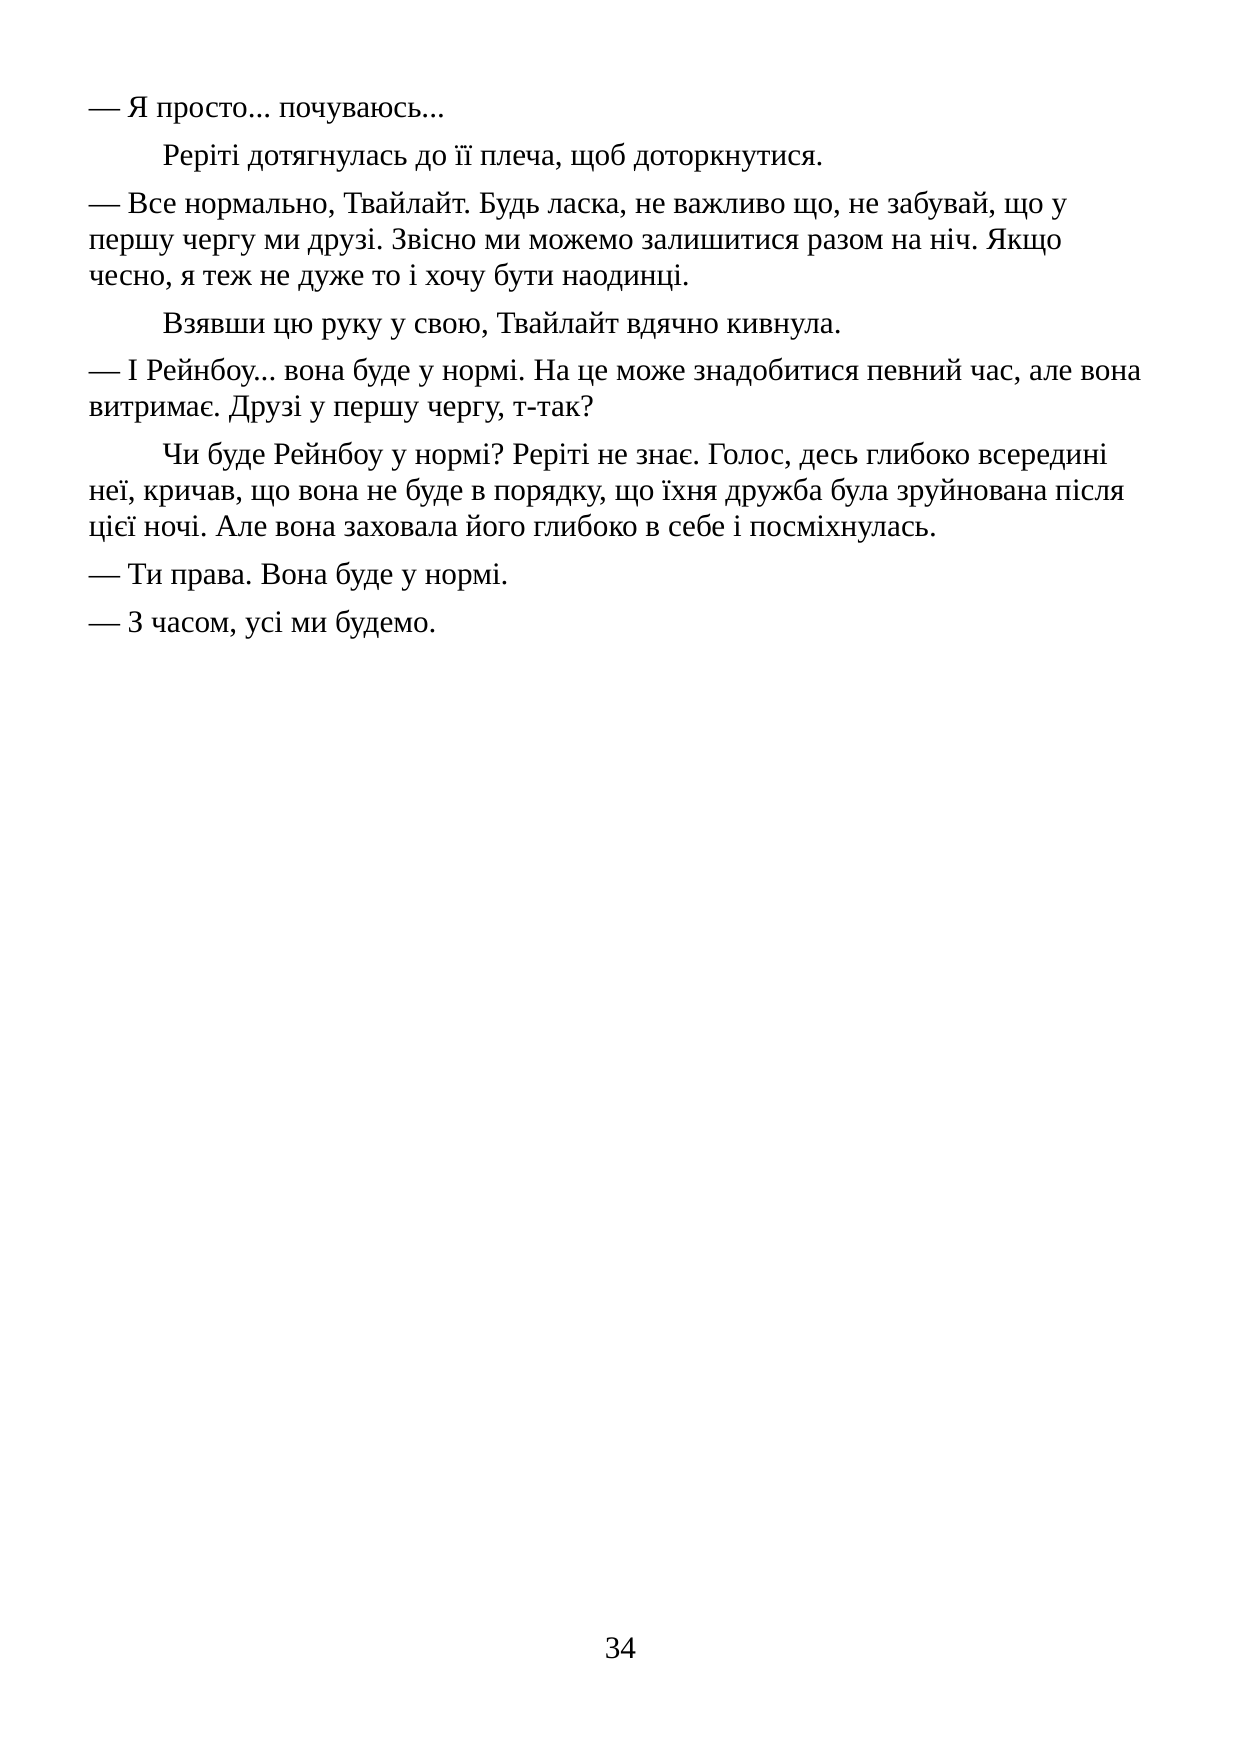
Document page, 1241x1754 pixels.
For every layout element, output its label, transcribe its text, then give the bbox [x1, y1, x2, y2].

text Реріті дотягнулась до її плеча, щоб доторкнутися. [88, 136, 1152, 172]
text — Ти права. Вона буде у нормі. [88, 555, 1152, 591]
text Чи буде Рейнбоу у нормі? Реріті не знає. Голос, десь глибоко всередині неї, кричав, що вона не буде в порядку, що їхня дружба була зруйнована після цієї ночі. Але вона заховала його глибоко в себе і посміхнулась. [88, 435, 1152, 543]
text — І Рейнбоу... вона буде у нормі. На це може знадобитися певний час, але вона витримає. Друзі у першу чергу, т-так? [88, 352, 1152, 423]
text — З часом, усі ми будемо. [88, 603, 1152, 639]
text — Я просто... почуваюсь... [88, 88, 1152, 124]
text — Все нормально, Твайлайт. Будь ласка, не важливо що, не забувай, що у першу чергу ми друзі. Звісно ми можемо залишитися разом на ніч. Якщо чесно, я теж не дуже то і хочу бути наодинці. [88, 184, 1152, 292]
text Взявши цю руку у свою, Твайлайт вдячно кивнула. [88, 304, 1152, 340]
